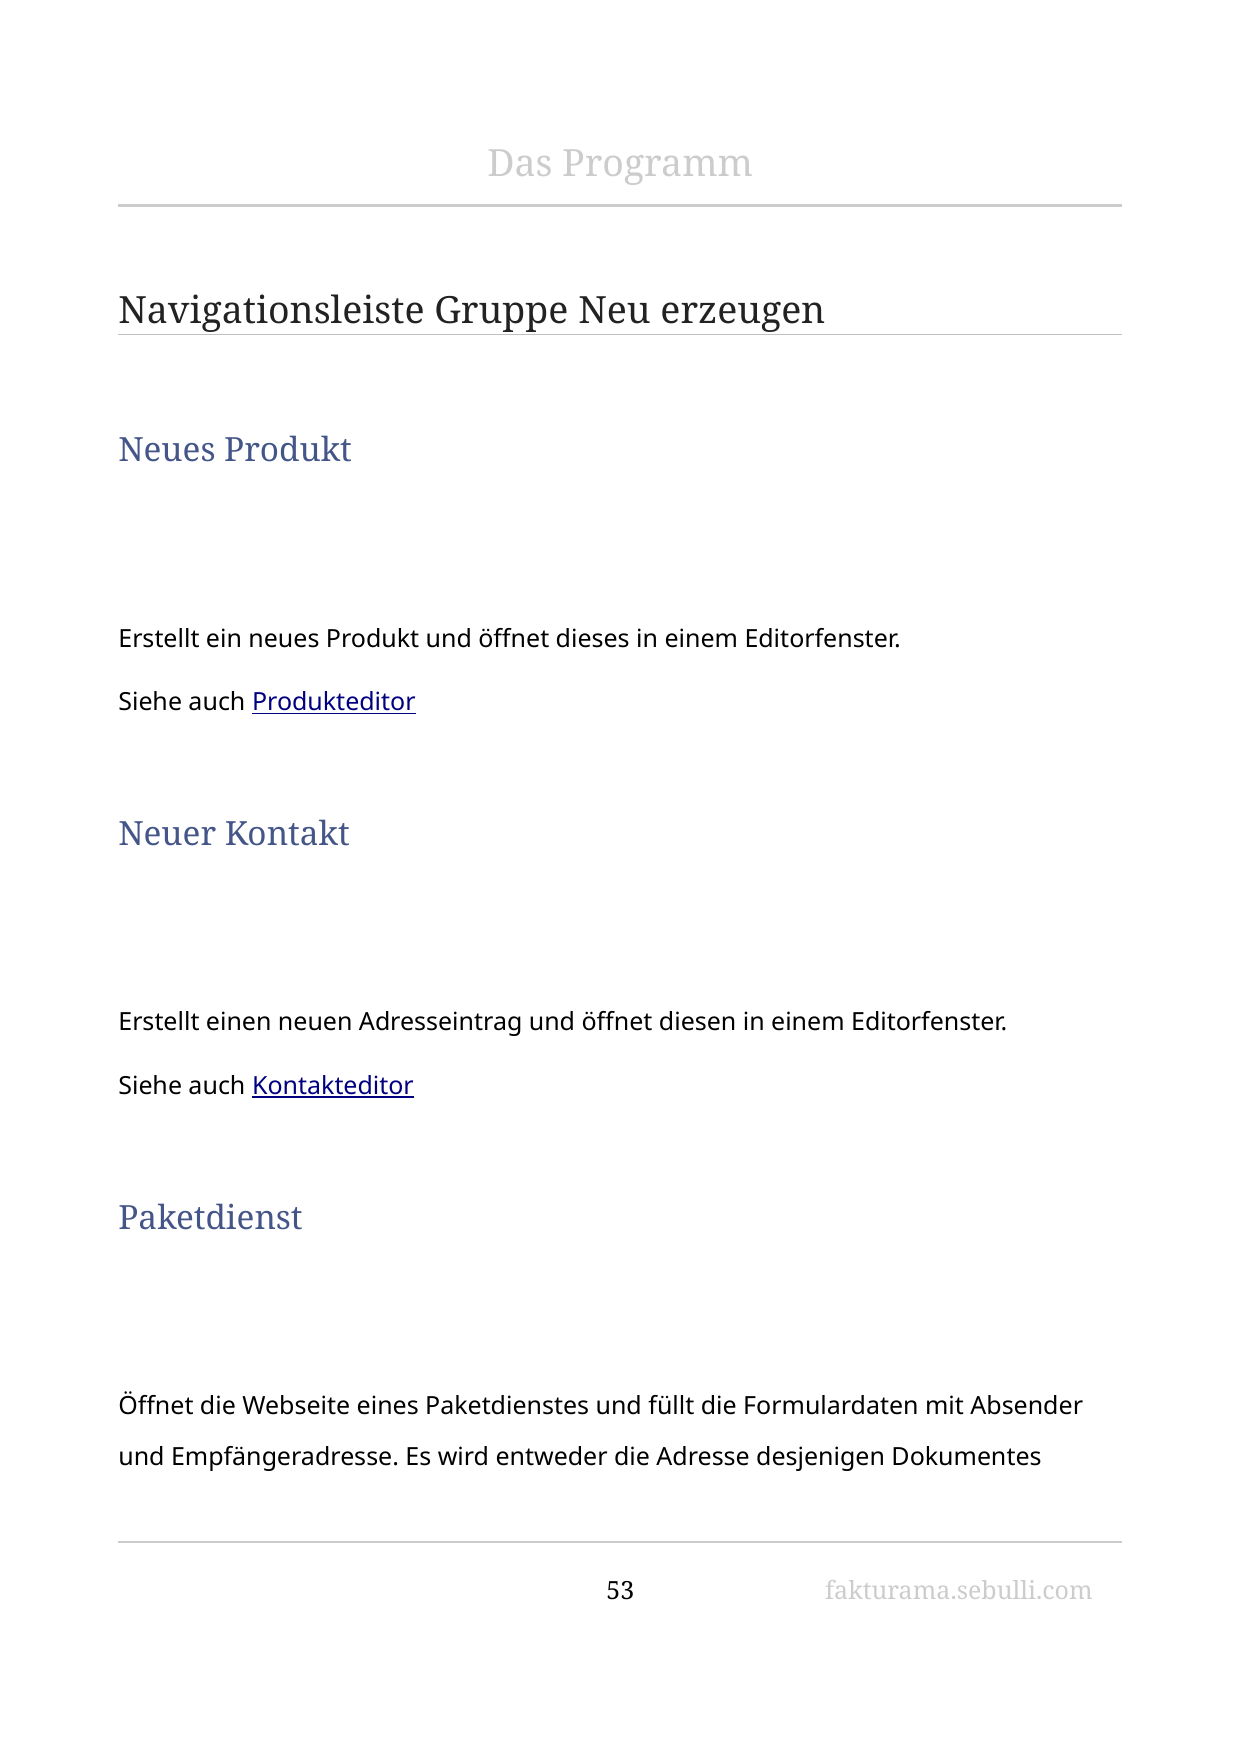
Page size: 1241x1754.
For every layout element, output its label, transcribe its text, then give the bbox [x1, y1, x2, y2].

subtitle Neuer Kontakt [118, 810, 1122, 855]
subtitle Neues Produkt [118, 426, 1122, 472]
text Erstellt einen neuen Adresseintrag und öffnet diesen in einem Editorfenster. [118, 1004, 1122, 1038]
text Siehe auch Produkteditor [118, 684, 1122, 718]
subtitle Navigationsleiste Gruppe Neu erzeugen [118, 283, 1122, 334]
text Erstellt ein neues Produkt und öffnet dieses in einem Editorfenster. [118, 620, 1122, 654]
subtitle Paketdienst [118, 1194, 1122, 1239]
text Öffnet die Webseite eines Paketdienstes und füllt die Formulardaten mit Absender und Empfängeradresse. Es wird entweder die Adresse desjenigen Dokumentes [118, 1388, 1122, 1473]
text Siehe auch Kontakteditor [118, 1068, 1122, 1102]
